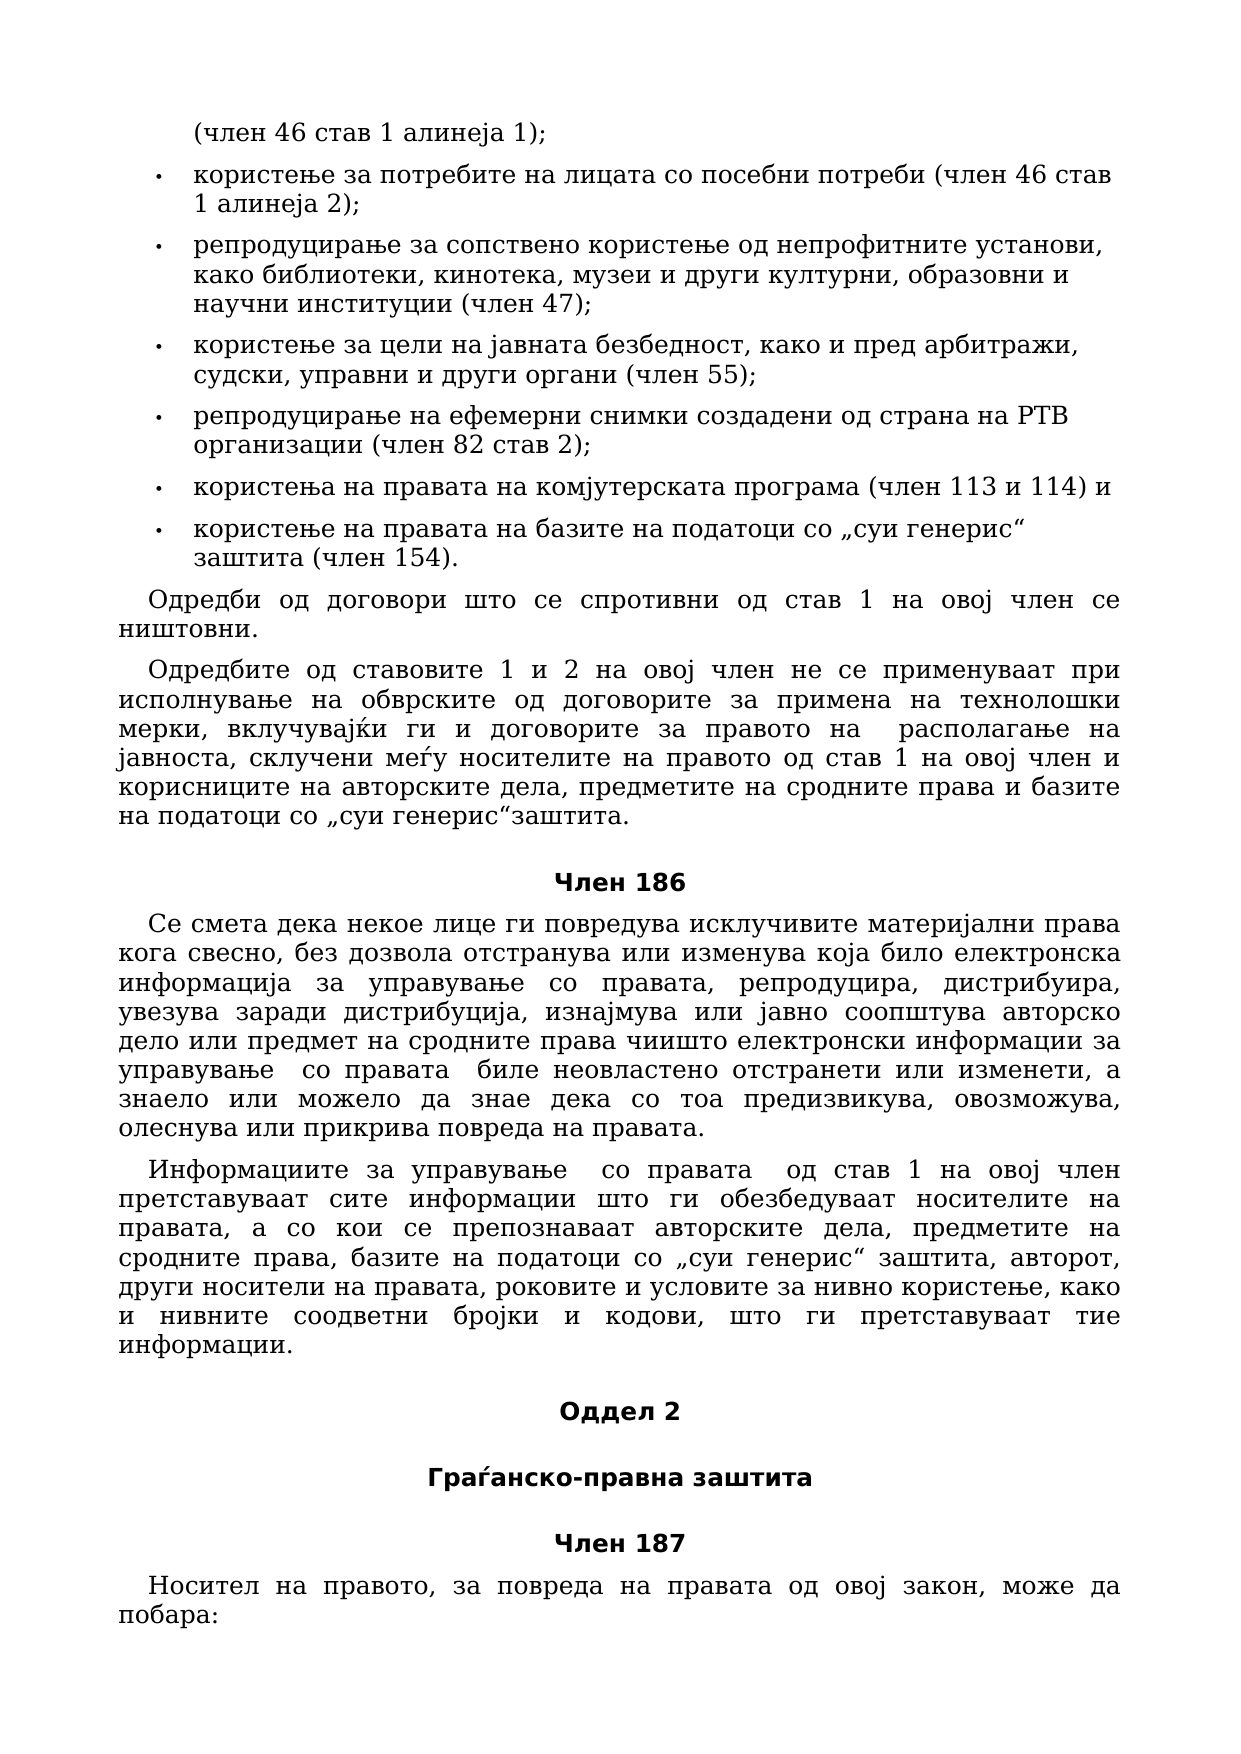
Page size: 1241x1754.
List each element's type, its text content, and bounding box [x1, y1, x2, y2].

list користење за потребите на лицата со посебни потреби (член 46 став 1 алинеја 2); [156, 160, 1122, 218]
list репродуцирање за сопствено користење од непрофитните установи, како библиотеки, кинотека, музеи и други културни, образовни и научни институции (член 47); [156, 231, 1122, 318]
subtitle Оддел 2 [118, 1397, 1122, 1426]
list користења на правата на комјутерската програма (член 113 и 114) и [156, 472, 1122, 501]
list користење за цели на јавната безбедност, како и пред арбитражи, судски, управни и други органи (член 55); [156, 331, 1122, 389]
text Одредбите од ставовите 1 и 2 на овој член не се применуваат при исполнување на обврските од договорите за примена на технолошки мерки, вклучувајќи ги и договорите за правото на располагање на јавноста, склучени меѓу носителите на правото од став 1 на овој член и корисниците на авторските дела, предметите на сродните права и базите на податоци со „суи генерис“заштита. [118, 656, 1122, 831]
subtitle Член 186 [118, 868, 1122, 897]
text Одредби од договори што се спротивни од став 1 на овој член се ништовни. [118, 585, 1122, 643]
text Носител на правото, за повреда на правата од овој закон, може да побара: [118, 1571, 1122, 1629]
list репродуцирање на ефемерни снимки создадени од страна на РТВ организации (член 82 став 2); [156, 401, 1122, 460]
subtitle Граѓанско-правна заштита [118, 1463, 1122, 1492]
text Се смета дека некое лице ги повредува исклучивите материјални права кога свесно, без дозвола отстранува или изменува која било електронска информација за управување со правата, репродуцира, дистрибуира, увезува заради дистрибуција, изнајмува или јавно соопштува авторско дело или предмет на сродните права чиишто електронски информации за управување со правата биле неовластено отстранети или изменети, а знаело или можело да знае дека со тоа предизвикува, овозможува, олеснува или прикрива повреда на правата. [118, 909, 1122, 1143]
list (член 46 став 1 алинеја 1); [156, 118, 1122, 147]
text Информациите за управување со правата од став 1 на овој член претставуваат сите информации што ги обезбедуваат носителите на правата, а со кои се препознаваат авторските дела, предметите на сродните права, базите на податоци со „суи генерис“ заштита, авторот, други носители на правата, роковите и условите за нивно користење, како и нивните соодветни бројки и кодови, што ги претставуваат тие информации. [118, 1155, 1122, 1359]
list користење на правата на базите на податоци со „суи генерис“ заштита (член 154). [156, 514, 1122, 572]
subtitle Член 187 [118, 1530, 1122, 1558]
